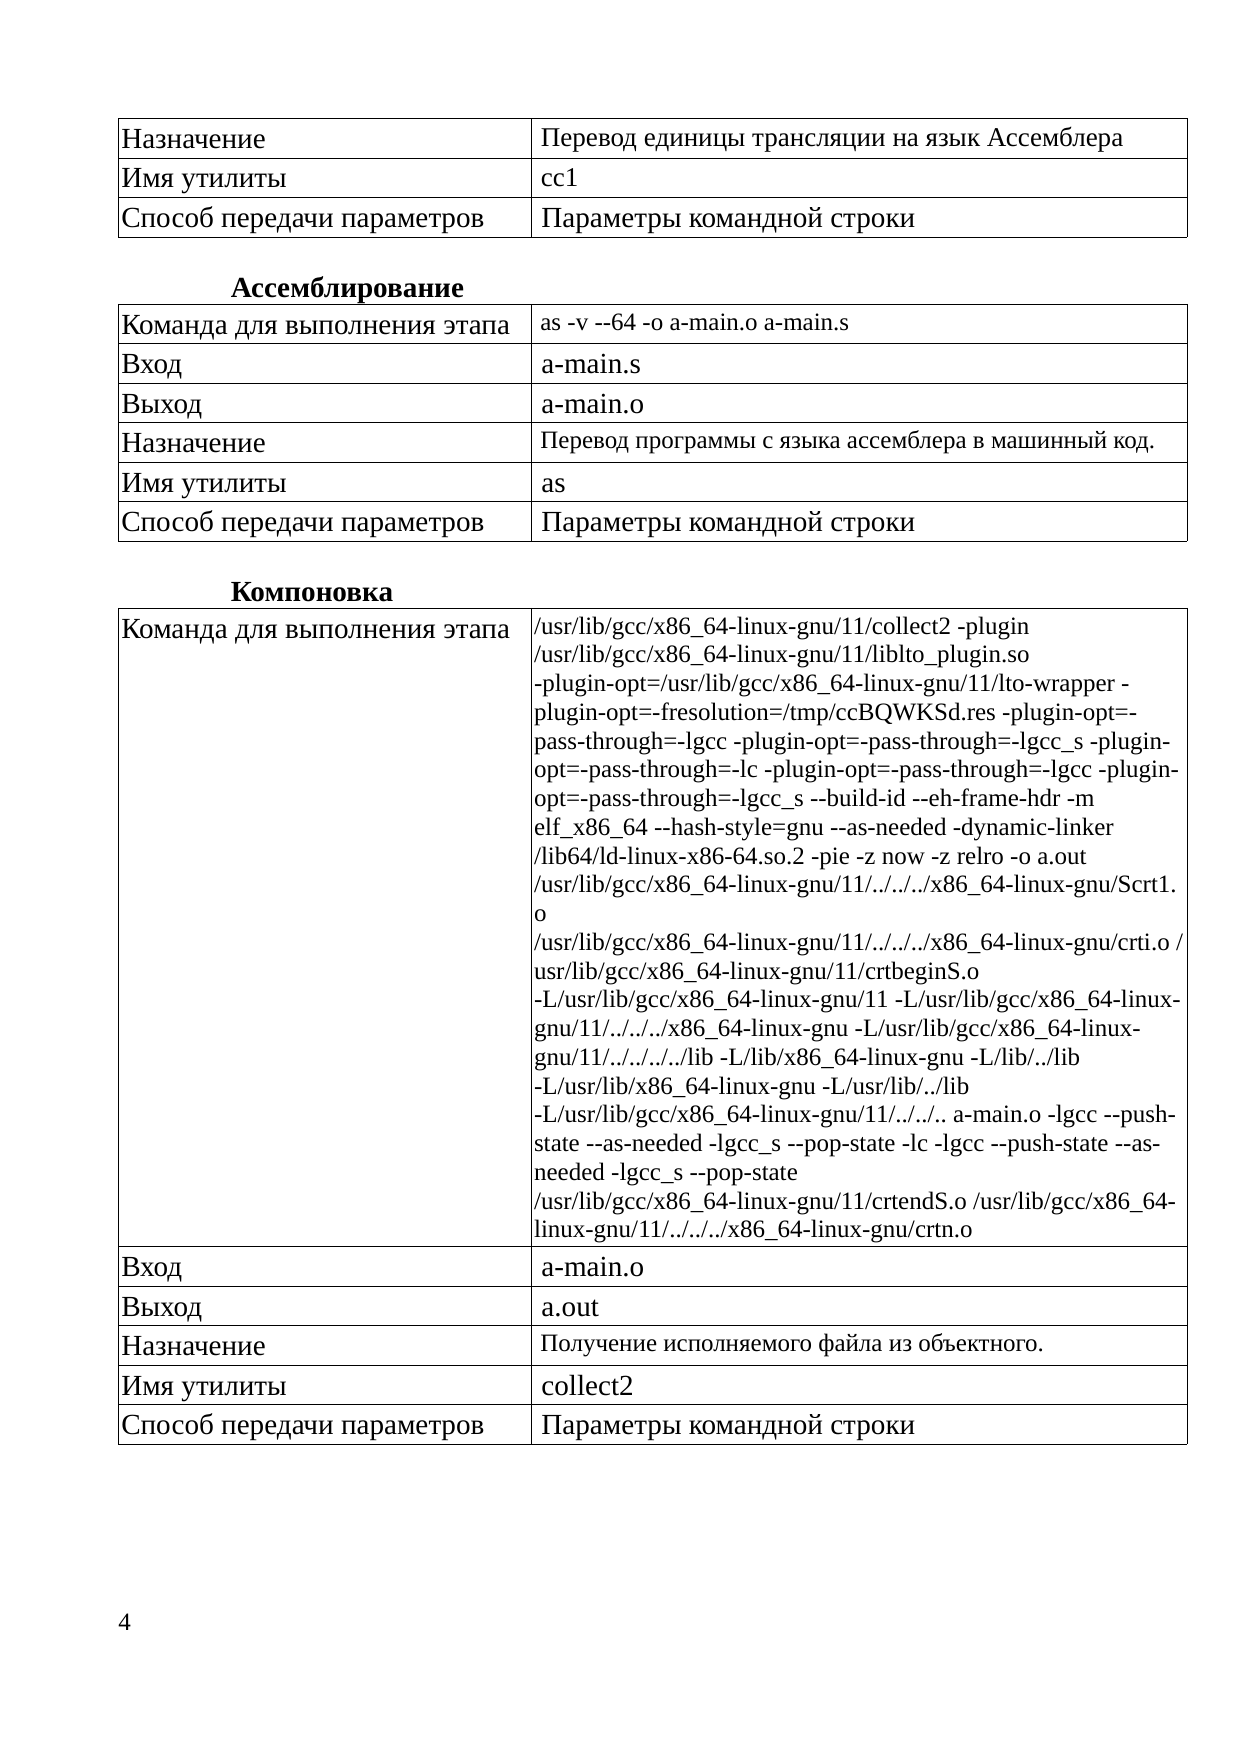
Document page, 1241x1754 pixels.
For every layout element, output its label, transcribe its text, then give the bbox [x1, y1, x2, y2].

table_cell a.out [532, 1287, 1187, 1325]
table_cell as [532, 463, 1187, 501]
list Компоновка [193, 574, 1122, 608]
table_cell Вход [119, 1247, 531, 1286]
table_cell Имя утилиты [119, 1366, 531, 1404]
table_cell Назначение [119, 119, 531, 158]
table_cell Способ передачи параметров [119, 502, 531, 541]
table_cell Назначение [119, 1326, 531, 1365]
table_cell Параметры командной строки [532, 1405, 1187, 1444]
table_cell Вход [119, 344, 531, 383]
table_cell Перевод единицы трансляции на язык Ассемблера [532, 119, 1187, 158]
table_cell Способ передачи параметров [119, 198, 531, 237]
table_header Команда для выполнения этапа [119, 305, 531, 343]
list Ассемблирование [193, 270, 1122, 304]
table_cell a-main.o [532, 1247, 1187, 1286]
table_cell cc1 [532, 159, 1187, 197]
table_header Команда для выполнения этапа [119, 609, 531, 1246]
table_cell Параметры командной строки [532, 198, 1187, 237]
table_cell Имя утилиты [119, 463, 531, 501]
table_cell Выход [119, 384, 531, 422]
table_header as -v --64 -o a-main.o a-main.s [532, 305, 1187, 343]
table_cell collect2 [532, 1366, 1187, 1404]
table_cell a-main.o [532, 384, 1187, 422]
table_cell Выход [119, 1287, 531, 1325]
table_cell Получение исполняемого файла из объектного. [532, 1326, 1187, 1365]
table_cell Параметры командной строки [532, 502, 1187, 541]
table_cell Имя утилиты [119, 159, 531, 197]
table_cell Назначение [119, 423, 531, 462]
table_cell Способ передачи параметров [119, 1405, 531, 1444]
table_cell Перевод программы с языка ассемблера в машинный код. [532, 423, 1187, 462]
table_header /usr/lib/gcc/x86_64-linux-gnu/11/collect2 -plugin /usr/lib/gcc/x86_64-linux-gnu/11/liblto_plugin.so -plugin-opt=/usr/lib/gcc/x86_64-linux-gnu/11/lto-wrapper -plugin-opt=-fresolution=/tmp/ccBQWKSd.res -plugin-opt=-pass-through=-lgcc -plugin-opt=-pass-through=-lgcc_s -plugin-opt=-pass-through=-lc -plugin-opt=-pass-through=-lgcc -plugin-opt=-pass-through=-lgcc_s --build-id --eh-frame-hdr -m elf_x86_64 --hash-style=gnu --as-needed -dynamic-linker /lib64/ld-linux-x86-64.so.2 -pie -z now -z relro -o a.out /usr/lib/gcc/x86_64-linux-gnu/11/../../../x86_64-linux-gnu/Scrt1.o /usr/lib/gcc/x86_64-linux-gnu/11/../../../x86_64-linux-gnu/crti.o /usr/lib/gcc/x86_64-linux-gnu/11/crtbeginS.o -L/usr/lib/gcc/x86_64-linux-gnu/11 -L/usr/lib/gcc/x86_64-linux-gnu/11/../../../x86_64-linux-gnu -L/usr/lib/gcc/x86_64-linux-gnu/11/../../../../lib -L/lib/x86_64-linux-gnu -L/lib/../lib -L/usr/lib/x86_64-linux-gnu -L/usr/lib/../lib -L/usr/lib/gcc/x86_64-linux-gnu/11/../../.. a-main.o -lgcc --push-state --as-needed -lgcc_s --pop-state -lc -lgcc --push-state --as-needed -lgcc_s --pop-state /usr/lib/gcc/x86_64-linux-gnu/11/crtendS.o /usr/lib/gcc/x86_64-linux-gnu/11/../../../x86_64-linux-gnu/crtn.o [532, 609, 1187, 1246]
table_cell a-main.s [532, 344, 1187, 383]
